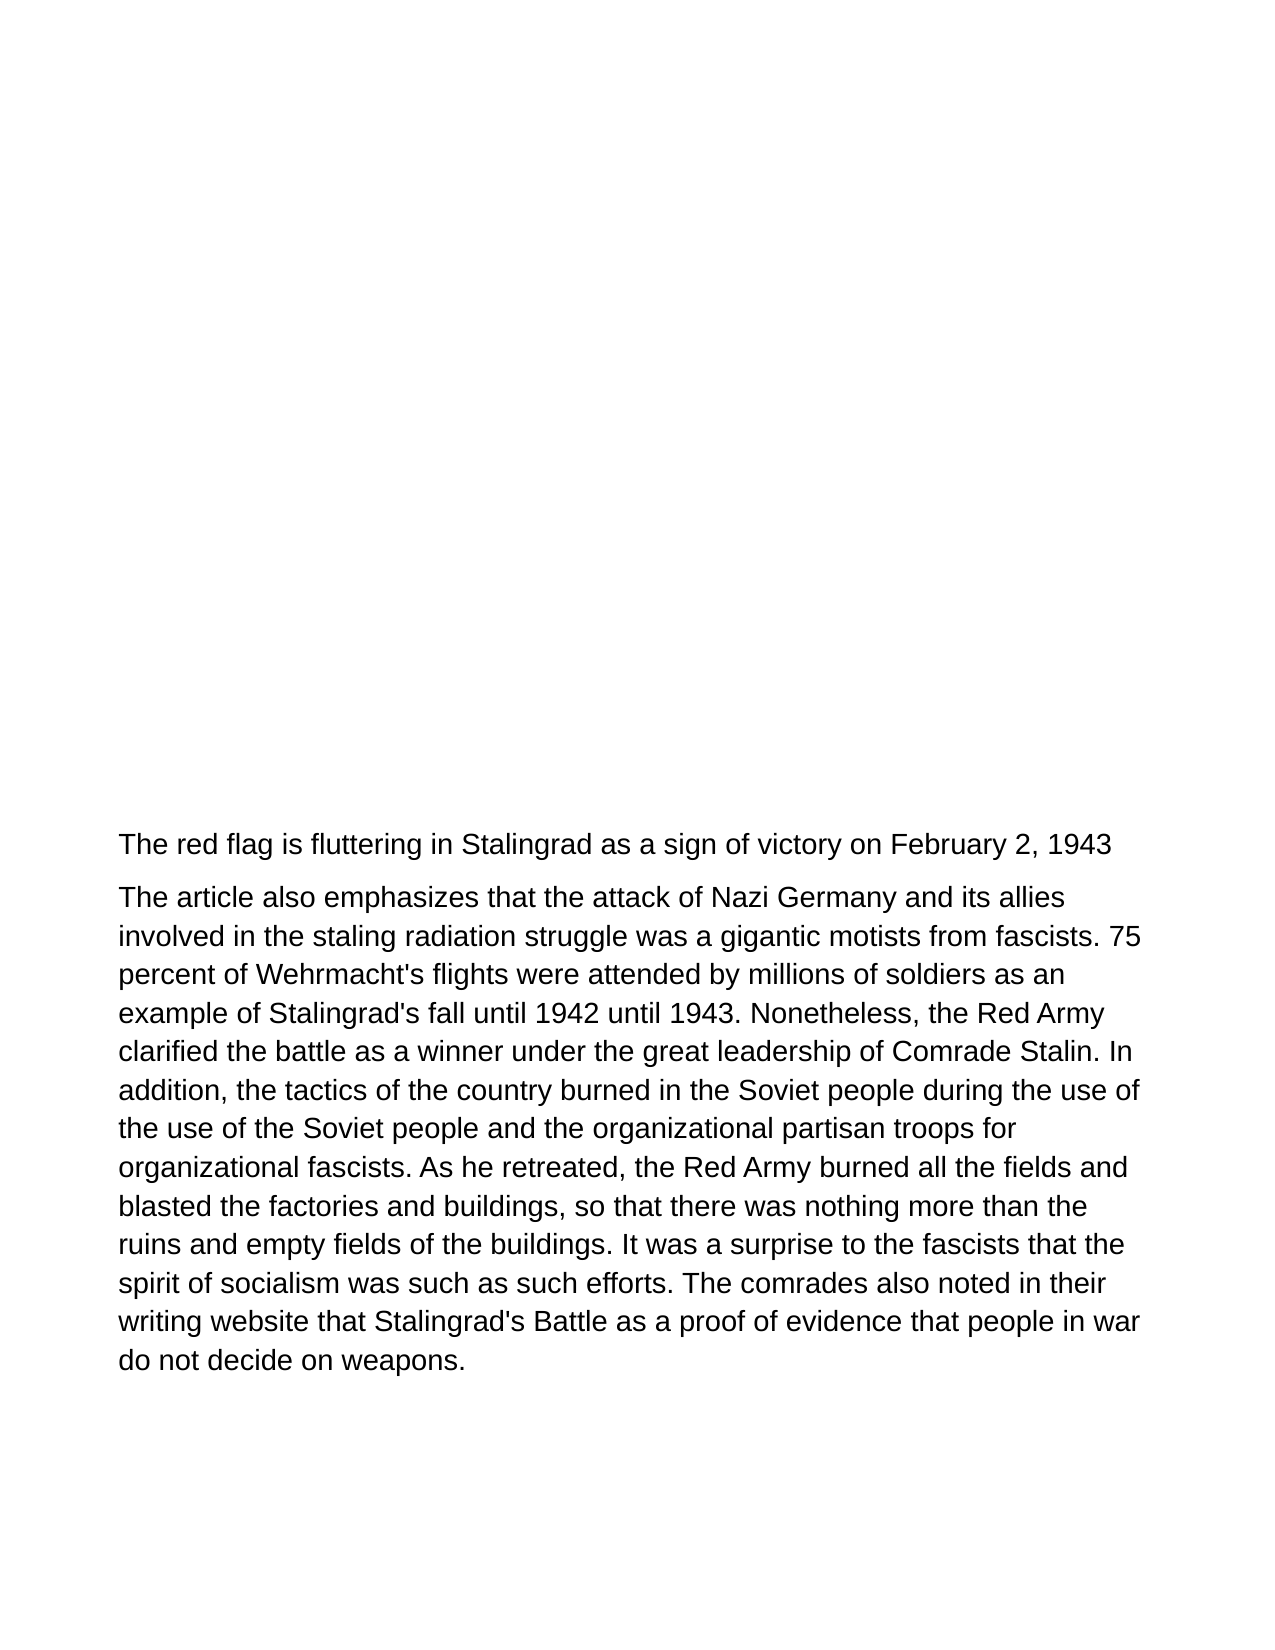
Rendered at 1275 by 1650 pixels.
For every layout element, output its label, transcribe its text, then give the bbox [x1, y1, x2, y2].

text The article also emphasizes that the attack of Nazi Germany and its allies involved in the staling radiation struggle was a gigantic motists from fascists. 75 percent of Wehrmacht's flights were attended by millions of soldiers as an example of Stalingrad's fall until 1942 until 1943. Nonetheless, the Red Army clarified the battle as a winner under the great leadership of Comrade Stalin. In addition, the tactics of the country burned in the Soviet people during the use of the use of the Soviet people and the organizational partisan troops for organizational fascists. As he retreated, the Red Army burned all the fields and blasted the factories and buildings, so that there was nothing more than the ruins and empty fields of the buildings. It was a surprise to the fascists that the spirit of socialism was such as such efforts. The comrades also noted in their writing website that Stalingrad's Battle as a proof of evidence that people in war do not decide on weapons. [118, 880, 1157, 1376]
text The red flag is fluttering in Stalingrad as a sign of victory on February 2, 1943 [118, 118, 1157, 861]
